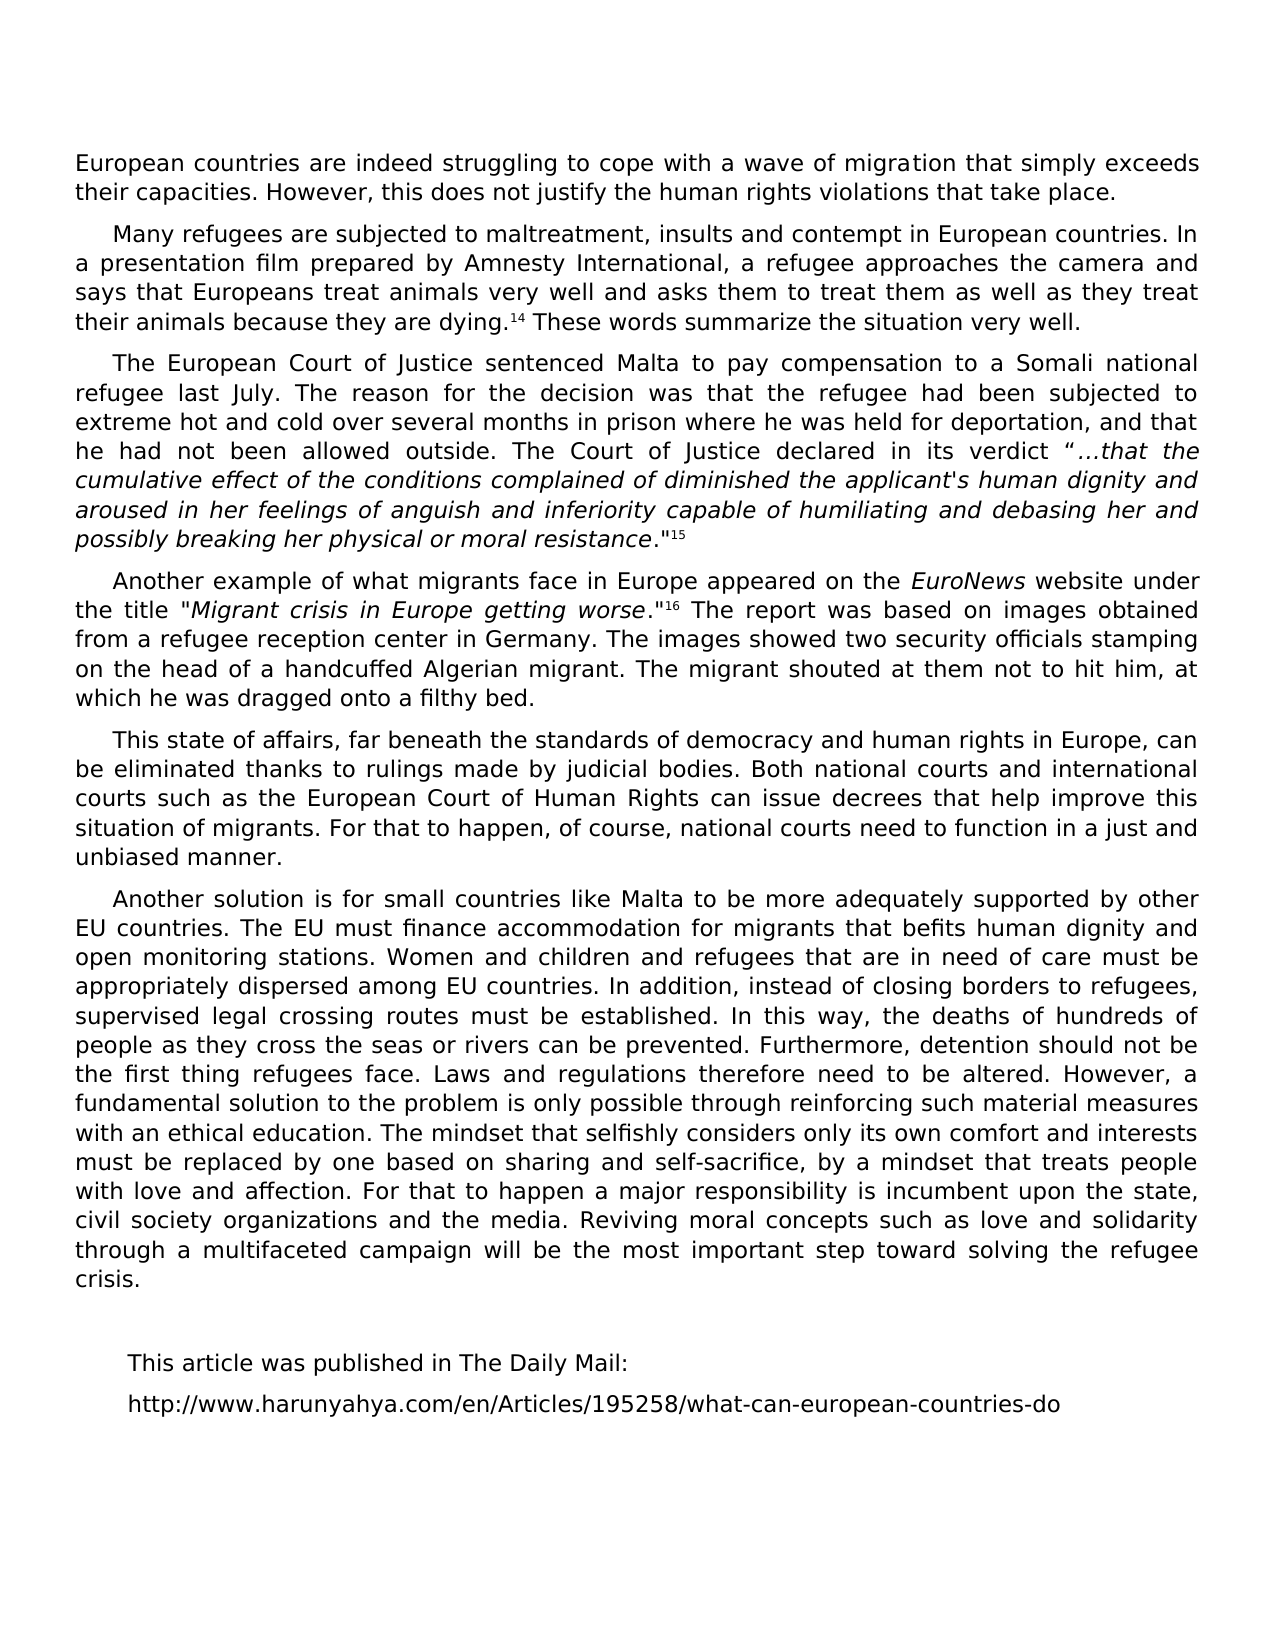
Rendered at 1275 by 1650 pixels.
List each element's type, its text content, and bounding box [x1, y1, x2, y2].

text This state of affairs, far beneath the standards of democracy and human rights in Europe, can be eliminated thanks to rulings made by judicial bodies. Both national courts and international courts such as the European Court of Human Rights can issue decrees that help improve this situation of migrants. For that to happen, of course, national courts need to function in a just and unbiased manner. [75, 727, 1200, 871]
text The European Court of Justice sentenced Malta to pay compensation to a Somali national refugee last July. The reason for the decision was that the refugee had been subjected to extreme hot and cold over several months in prison where he was held for deportation, and that he had not been allowed outside. The Court of Justice declared in its verdict “…that the cumulative effect of the conditions complained of diminished the applicant's human dignity and aroused in her feelings of anguish and inferiority capable of humiliating and debasing her and possibly breaking her physical or moral resistance."15 [75, 351, 1200, 553]
text European countries are indeed struggling to cope with a wave of migration that simply exceeds their capacities. However, this does not justify the human rights violations that take place. [75, 150, 1200, 206]
text http://www.harunyahya.com/en/Articles/195258/what-can-european-countries-do [127, 1392, 1177, 1418]
text Many refugees are subjected to maltreatment, insults and contempt in European countries. In a presentation film prepared by Amnesty International, a refugee approaches the camera and says that Europeans treat animals very well and asks them to treat them as well as they treat their animals because they are dying.14 These words summarize the situation very well. [75, 221, 1200, 336]
text Another example of what migrants face in Europe appeared on the EuroNews website under the title "Migrant crisis in Europe getting worse."16 The report was based on images obtained from a refugee reception center in Germany. The images showed two security officials stamping on the head of a handcuffed Algerian migrant. The migrant shouted at them not to hit him, at which he was dragged onto a filthy bed. [75, 568, 1200, 712]
text This article was published in The Daily Mail: [127, 1350, 1177, 1376]
text Another solution is for small countries like Malta to be more adequately supported by other EU countries. The EU must finance accommodation for migrants that befits human dignity and open monitoring stations. Women and children and refugees that are in need of care must be appropriately dispersed among EU countries. In addition, instead of closing borders to refugees, supervised legal crossing routes must be established. In this way, the deaths of hundreds of people as they cross the seas or rivers can be prevented. Furthermore, detention should not be the first thing refugees face. Laws and regulations therefore need to be altered. However, a fundamental solution to the problem is only possible through reinforcing such material measures with an ethical education. The mindset that selfishly considers only its own comfort and interests must be replaced by one based on sharing and self-sacrifice, by a mindset that treats people with love and affection. For that to happen a major responsibility is incumbent upon the state, civil society organizations and the media. Reviving moral concepts such as love and solidarity through a multifaceted campaign will be the most important step toward solving the refugee crisis. [75, 886, 1200, 1293]
